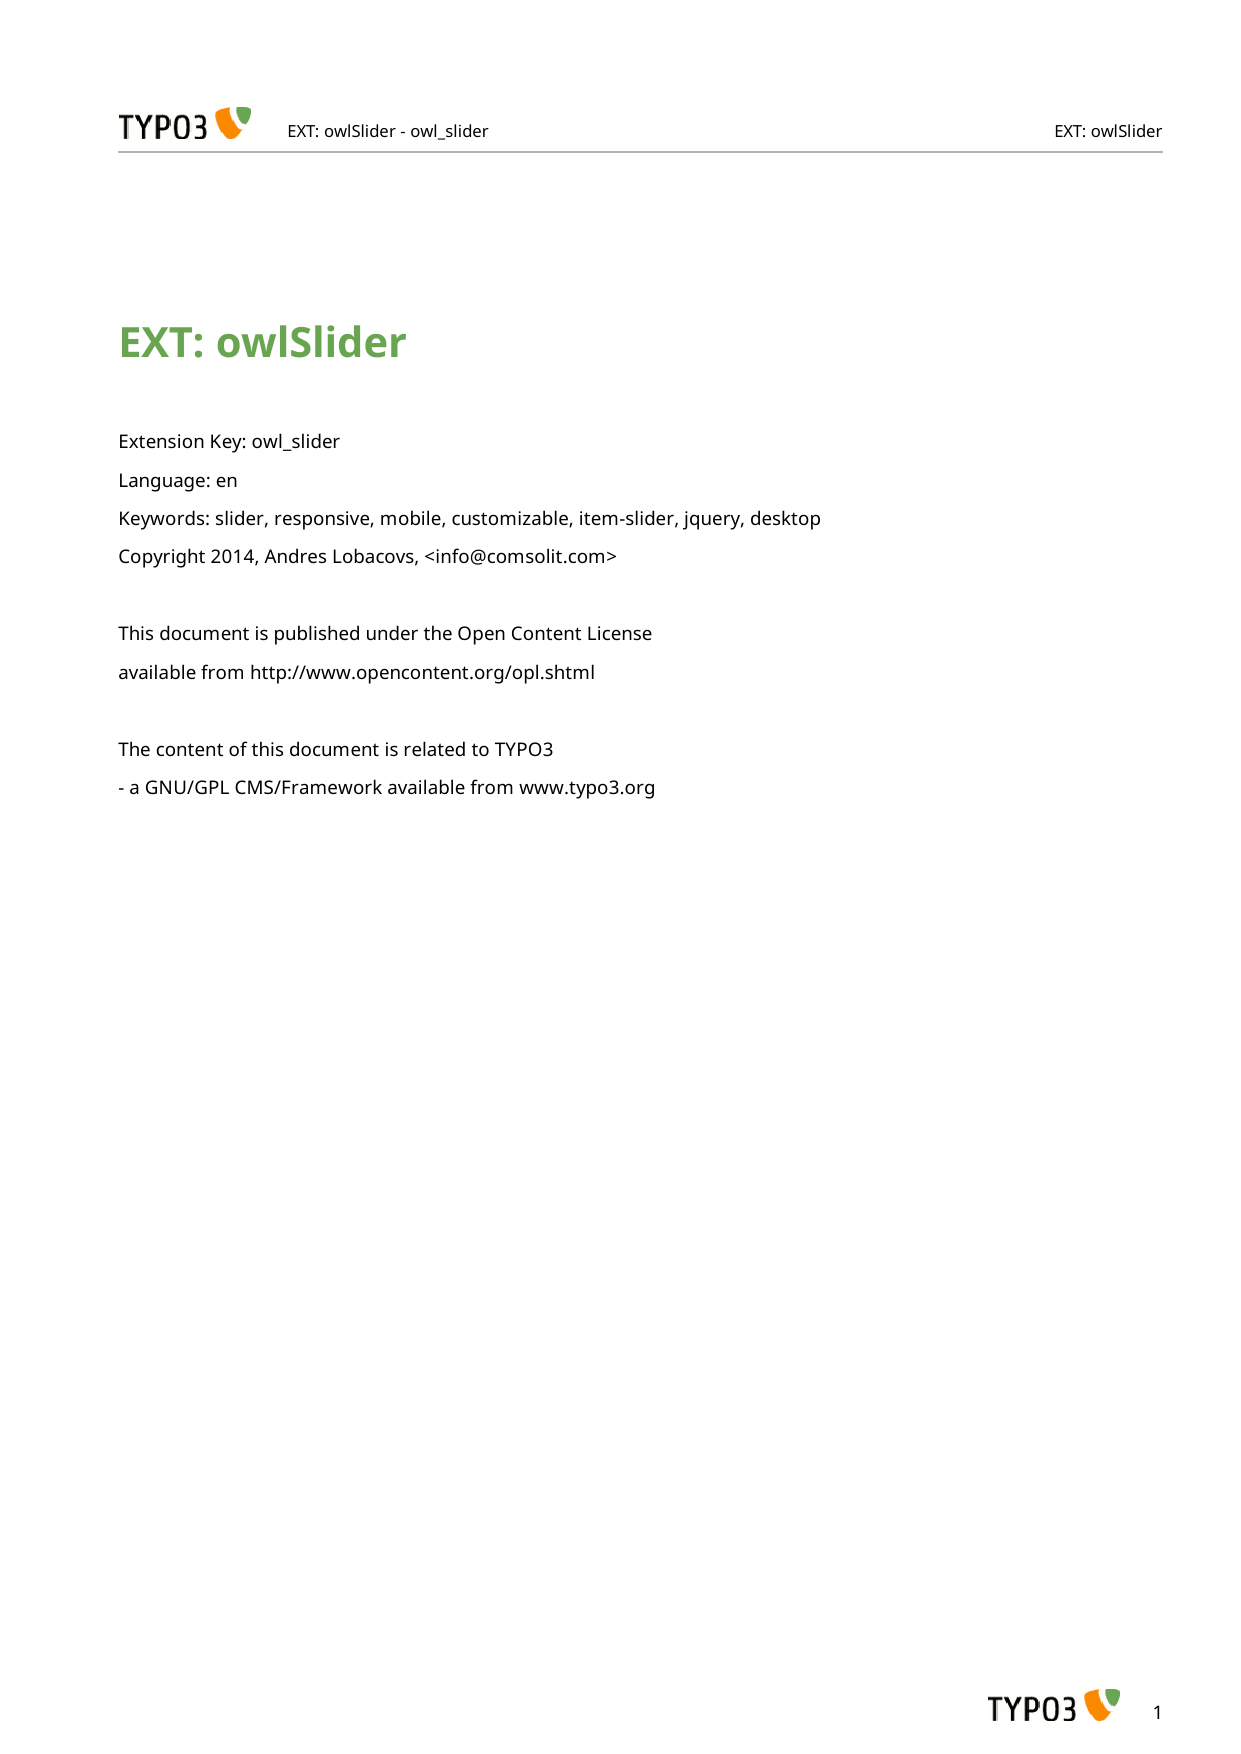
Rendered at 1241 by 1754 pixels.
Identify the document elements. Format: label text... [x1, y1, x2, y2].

subtitle Keywords: slider, responsive, mobile, customizable, item-slider, jquery, desktop [118, 505, 1163, 531]
picture [118, 106, 254, 139]
subtitle Copyright 2014, Andres Lobacovs, <info@comsolit.com> [118, 543, 1163, 569]
subtitle - a GNU/GPL CMS/Framework available from www.typo3.org [118, 774, 1163, 826]
picture [987, 1688, 1123, 1721]
subtitle Extension Key: owl_slider [118, 428, 1163, 454]
subtitle This document is published under the Open Content License [118, 620, 1163, 646]
subtitle available from http://www.opencontent.org/opl.shtml [118, 659, 1163, 685]
subtitle Language: en [118, 467, 1163, 493]
subtitle EXT: owlSlider [118, 313, 1163, 369]
subtitle The content of this document is related to TYPO3 [118, 736, 1163, 762]
